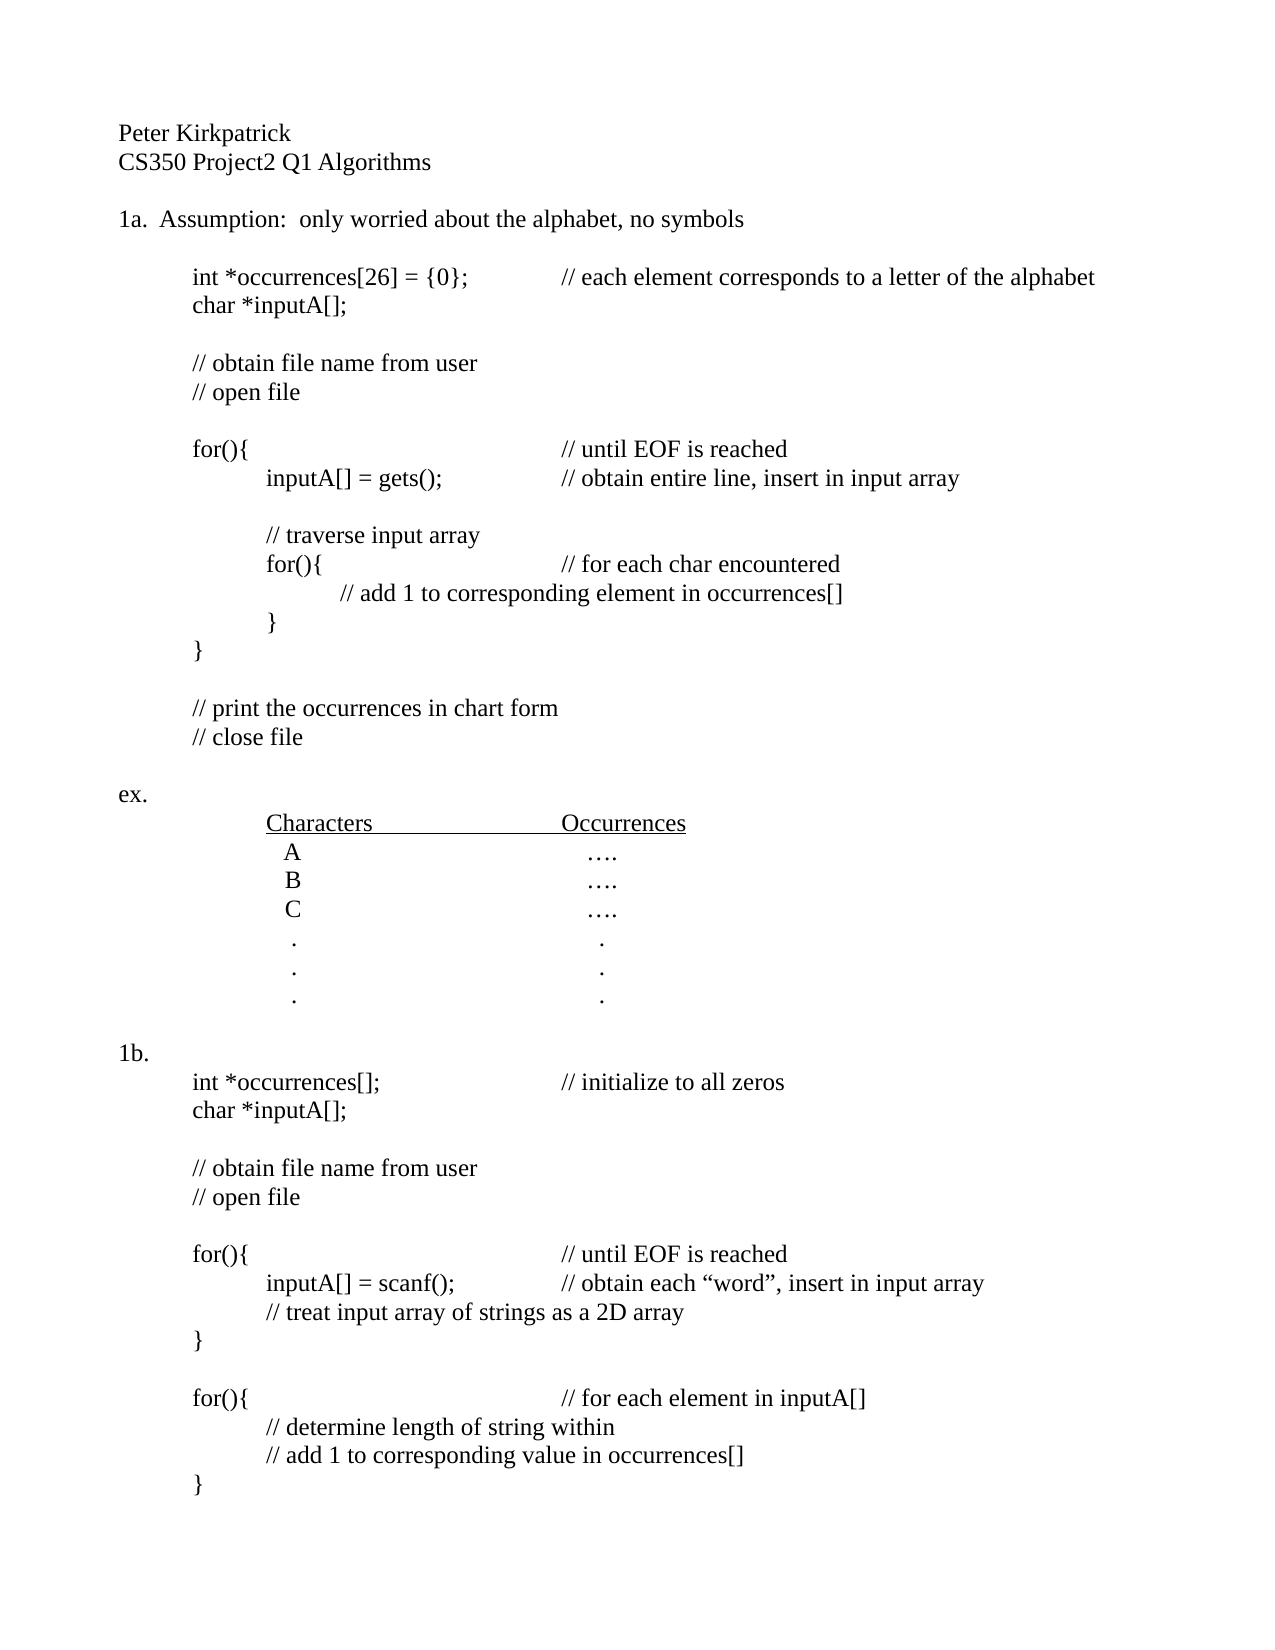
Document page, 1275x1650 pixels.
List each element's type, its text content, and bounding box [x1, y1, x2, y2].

text B …. [118, 866, 1157, 894]
text Peter Kirkpatrick [118, 118, 1157, 147]
text . . [118, 981, 1157, 1009]
text for(){ // until EOF is reached [118, 1239, 1157, 1268]
text // traverse input array [118, 521, 1157, 549]
text // determine length of string within [118, 1412, 1157, 1441]
text . . [118, 952, 1157, 981]
text for(){ // for each element in inputA[] [118, 1383, 1157, 1412]
text Characters Occurrences [118, 808, 1157, 837]
text 1a. Assumption: only worried about the alphabet, no symbols [118, 204, 1157, 233]
text // close file [118, 722, 1157, 751]
text } [118, 1469, 1157, 1498]
text int *occurrences[]; // initialize to all zeros [118, 1067, 1157, 1096]
text A …. [118, 837, 1157, 866]
text // print the occurrences in chart form [118, 693, 1157, 722]
text // add 1 to corresponding element in occurrences[] [118, 578, 1157, 607]
text // treat input array of strings as a 2D array [118, 1297, 1157, 1326]
text C …. [118, 894, 1157, 923]
text char *inputA[]; [118, 1096, 1157, 1124]
text CS350 Project2 Q1 Algorithms [118, 147, 1157, 176]
text ex. [118, 779, 1157, 808]
text for(){ // for each char encountered [118, 549, 1157, 578]
text // open file [118, 1182, 1157, 1211]
text // add 1 to corresponding value in occurrences[] [118, 1441, 1157, 1469]
text // open file [118, 377, 1157, 406]
text inputA[] = gets(); // obtain entire line, insert in input array [118, 463, 1157, 492]
text inputA[] = scanf(); // obtain each “word”, insert in input array [118, 1268, 1157, 1297]
text } [118, 607, 1157, 636]
text } [118, 636, 1157, 664]
text // obtain file name from user [118, 1153, 1157, 1182]
text . . [118, 923, 1157, 952]
text 1b. [118, 1038, 1157, 1067]
text for(){ // until EOF is reached [118, 434, 1157, 463]
text } [118, 1326, 1157, 1354]
text // obtain file name from user [118, 348, 1157, 377]
text char *inputA[]; [118, 291, 1157, 319]
text int *occurrences[26] = {0}; // each element corresponds to a letter of the alphabet [118, 262, 1157, 291]
